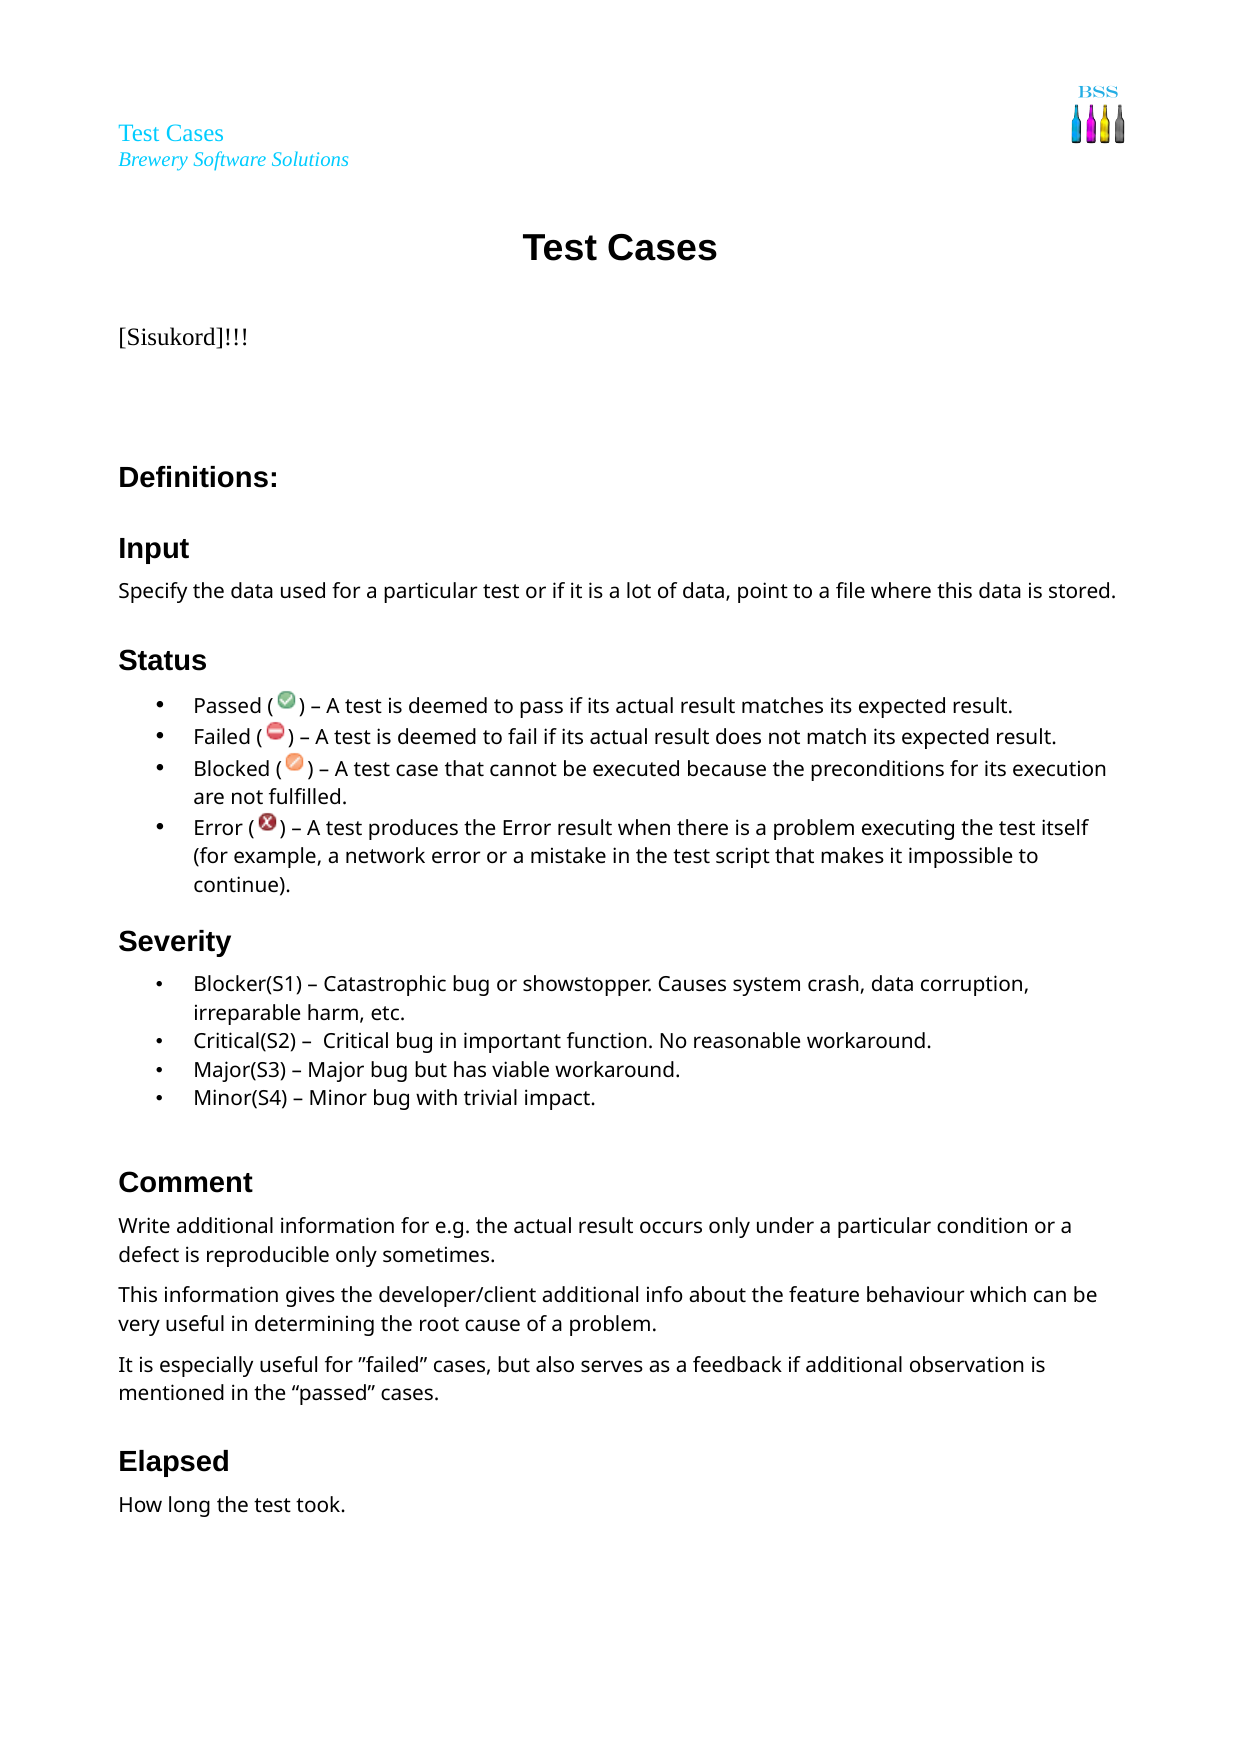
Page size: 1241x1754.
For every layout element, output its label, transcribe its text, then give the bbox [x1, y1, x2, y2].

text It is especially useful for ”failed” cases, but also serves as a feedback if additional observation is mentioned in the “passed” cases. [118, 1350, 1122, 1407]
text [Sisukord]!!! [118, 322, 1122, 351]
text Specify the data used for a particular test or if it is a lot of data, point to a file where this data is stored. [118, 577, 1122, 605]
text Write additional information for e.g. the actual result occurs only under a particular condition or a defect is reproducible only sometimes. [118, 1211, 1122, 1268]
title Test Cases [118, 225, 1122, 268]
subtitle Input [118, 531, 1122, 564]
list Blocked () – A test case that cannot be executed because the preconditions for its execution are not fulfilled. [156, 751, 1122, 811]
list Passed () – A test is deemed to pass if its actual result matches its expected result. [156, 689, 1122, 720]
subtitle Definitions: [118, 459, 1122, 493]
subtitle Comment [118, 1165, 1122, 1199]
list Blocker(S1) – Catastrophic bug or showstopper. Causes system crash, data corruption, irreparable harm, etc. [156, 969, 1122, 1026]
subtitle Severity [118, 923, 1122, 957]
picture [273, 688, 299, 714]
picture [262, 719, 288, 745]
list Critical(S2) – Critical bug in important function. No reasonable workaround. [156, 1026, 1122, 1055]
picture [1063, 79, 1133, 149]
subtitle Elapsed [118, 1444, 1122, 1478]
list Failed () – A test is deemed to fail if its actual result does not match its expected result. [156, 720, 1122, 751]
picture [254, 810, 280, 836]
text How long the test took. [118, 1490, 1122, 1519]
picture [282, 751, 307, 776]
subtitle Status [118, 643, 1122, 676]
list Major(S3) – Major bug but has viable workaround. [156, 1055, 1122, 1083]
list Minor(S4) – Minor bug with trivial impact. [156, 1083, 1122, 1112]
text This information gives the developer/client additional info about the feature behaviour which can be very useful in determining the root cause of a problem. [118, 1281, 1122, 1337]
list Error () – A test produces the Error result when there is a problem executing the test itself (for example, a network error or a mistake in the test script that makes it impossible to continue). [156, 811, 1122, 898]
